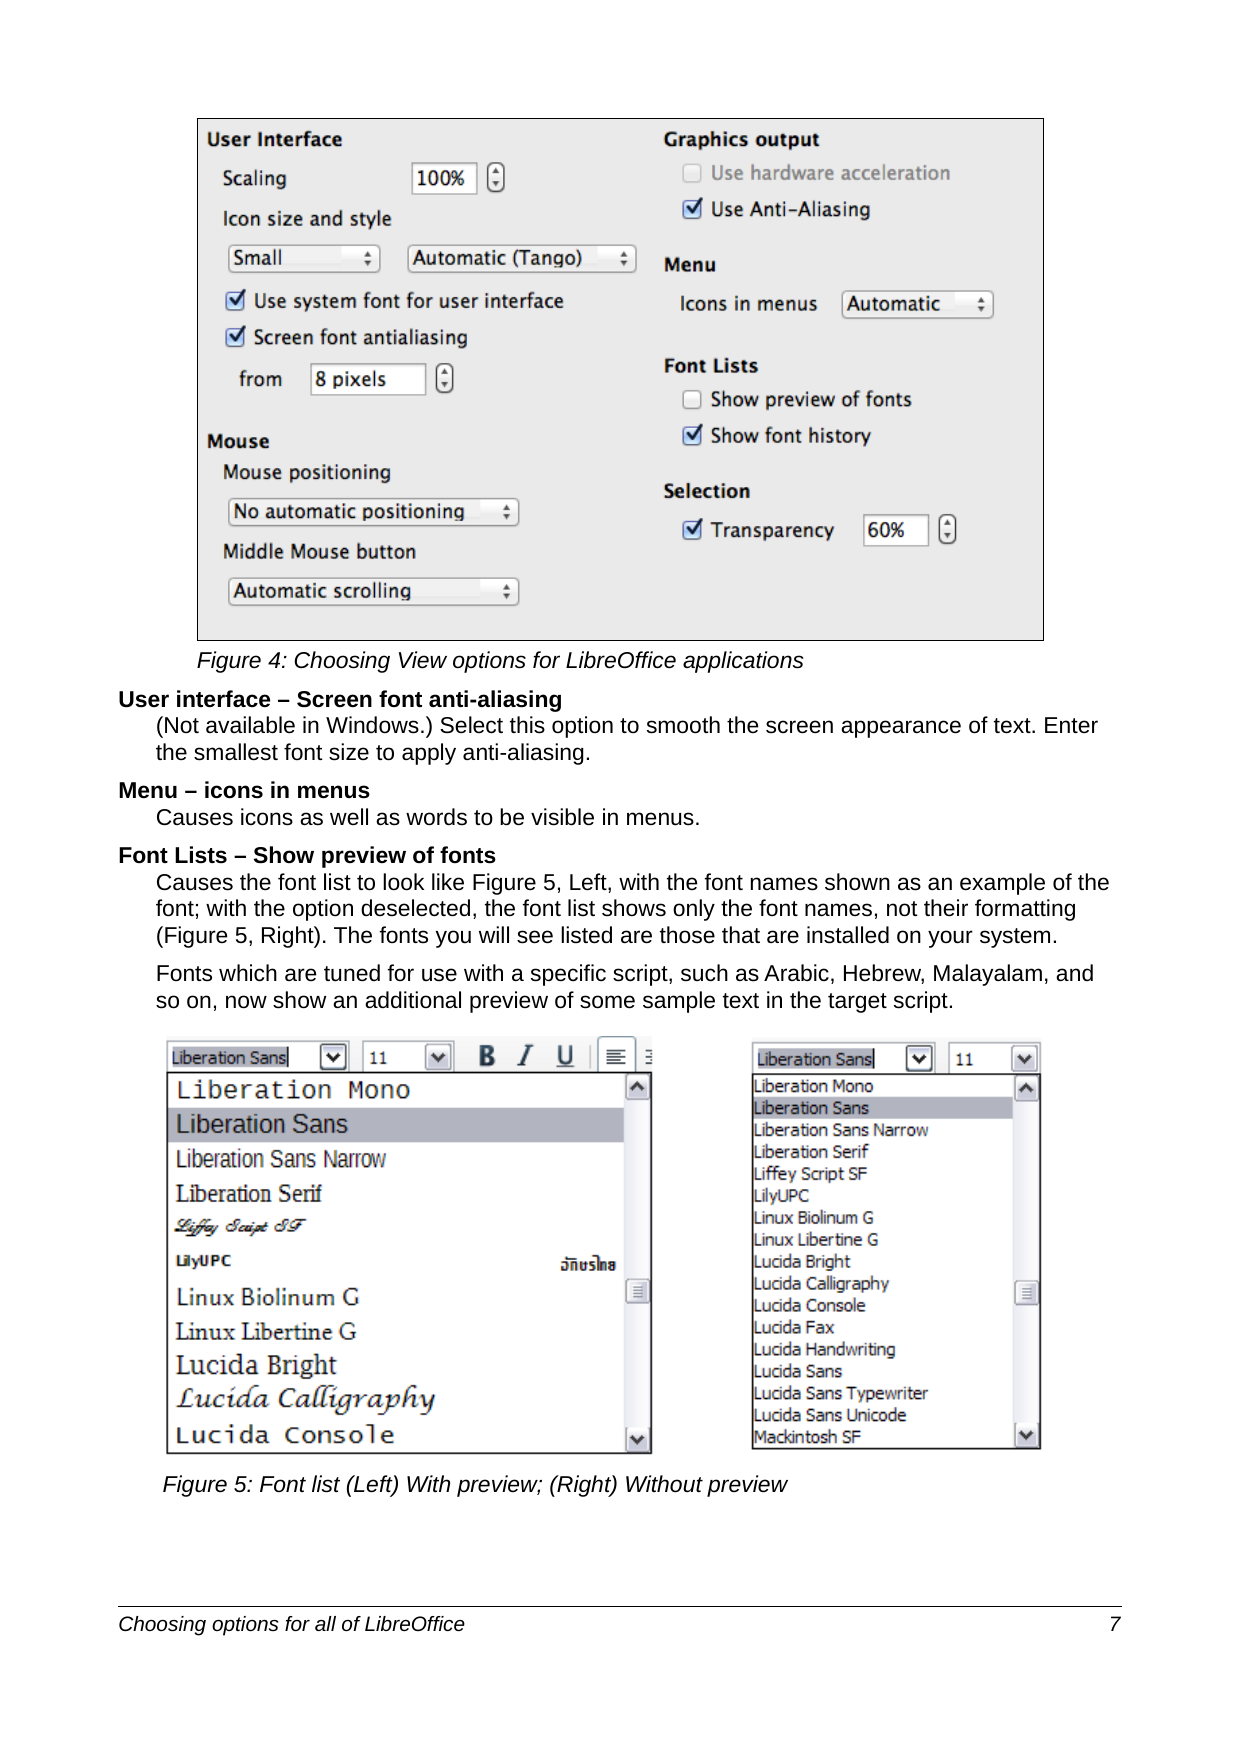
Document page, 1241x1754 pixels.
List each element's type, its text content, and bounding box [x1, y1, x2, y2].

text Menu – icons in menus [118, 777, 1122, 804]
text Causes icons as well as words to be visible in menus. [156, 804, 1122, 830]
picture [198, 119, 1043, 640]
text User interface – Screen font anti-aliasing [118, 686, 1122, 712]
table_header [750, 1037, 1078, 1471]
text Fonts which are tuned for use with a specific script, such as Arabic, Hebrew, Malayalam, and so on, now show an additional preview of some sample text in the target script. [156, 960, 1122, 1013]
table_header [163, 1037, 750, 1471]
table_cell Figure 5: Font list (Left) With preview; (Right) Without preview [163, 1471, 1078, 1503]
text (Not available in Windows.) Select this option to smooth the screen appearance of text. Enter the smallest font size to apply anti-aliasing. [156, 712, 1122, 765]
picture [162, 1036, 657, 1459]
text Figure 4: Choosing View options for LibreOffice applications [197, 647, 1043, 673]
text Causes the font list to look like Figure 5, Left, with the font names shown as an example of the font; with the option deselected, the font list shows only the font names, not their formatting (Figure 5, Right). The fonts you will see listed are those that are installed on your system. [156, 869, 1122, 948]
text Font Lists – Show preview of fonts [118, 842, 1122, 869]
picture [750, 1036, 1046, 1456]
